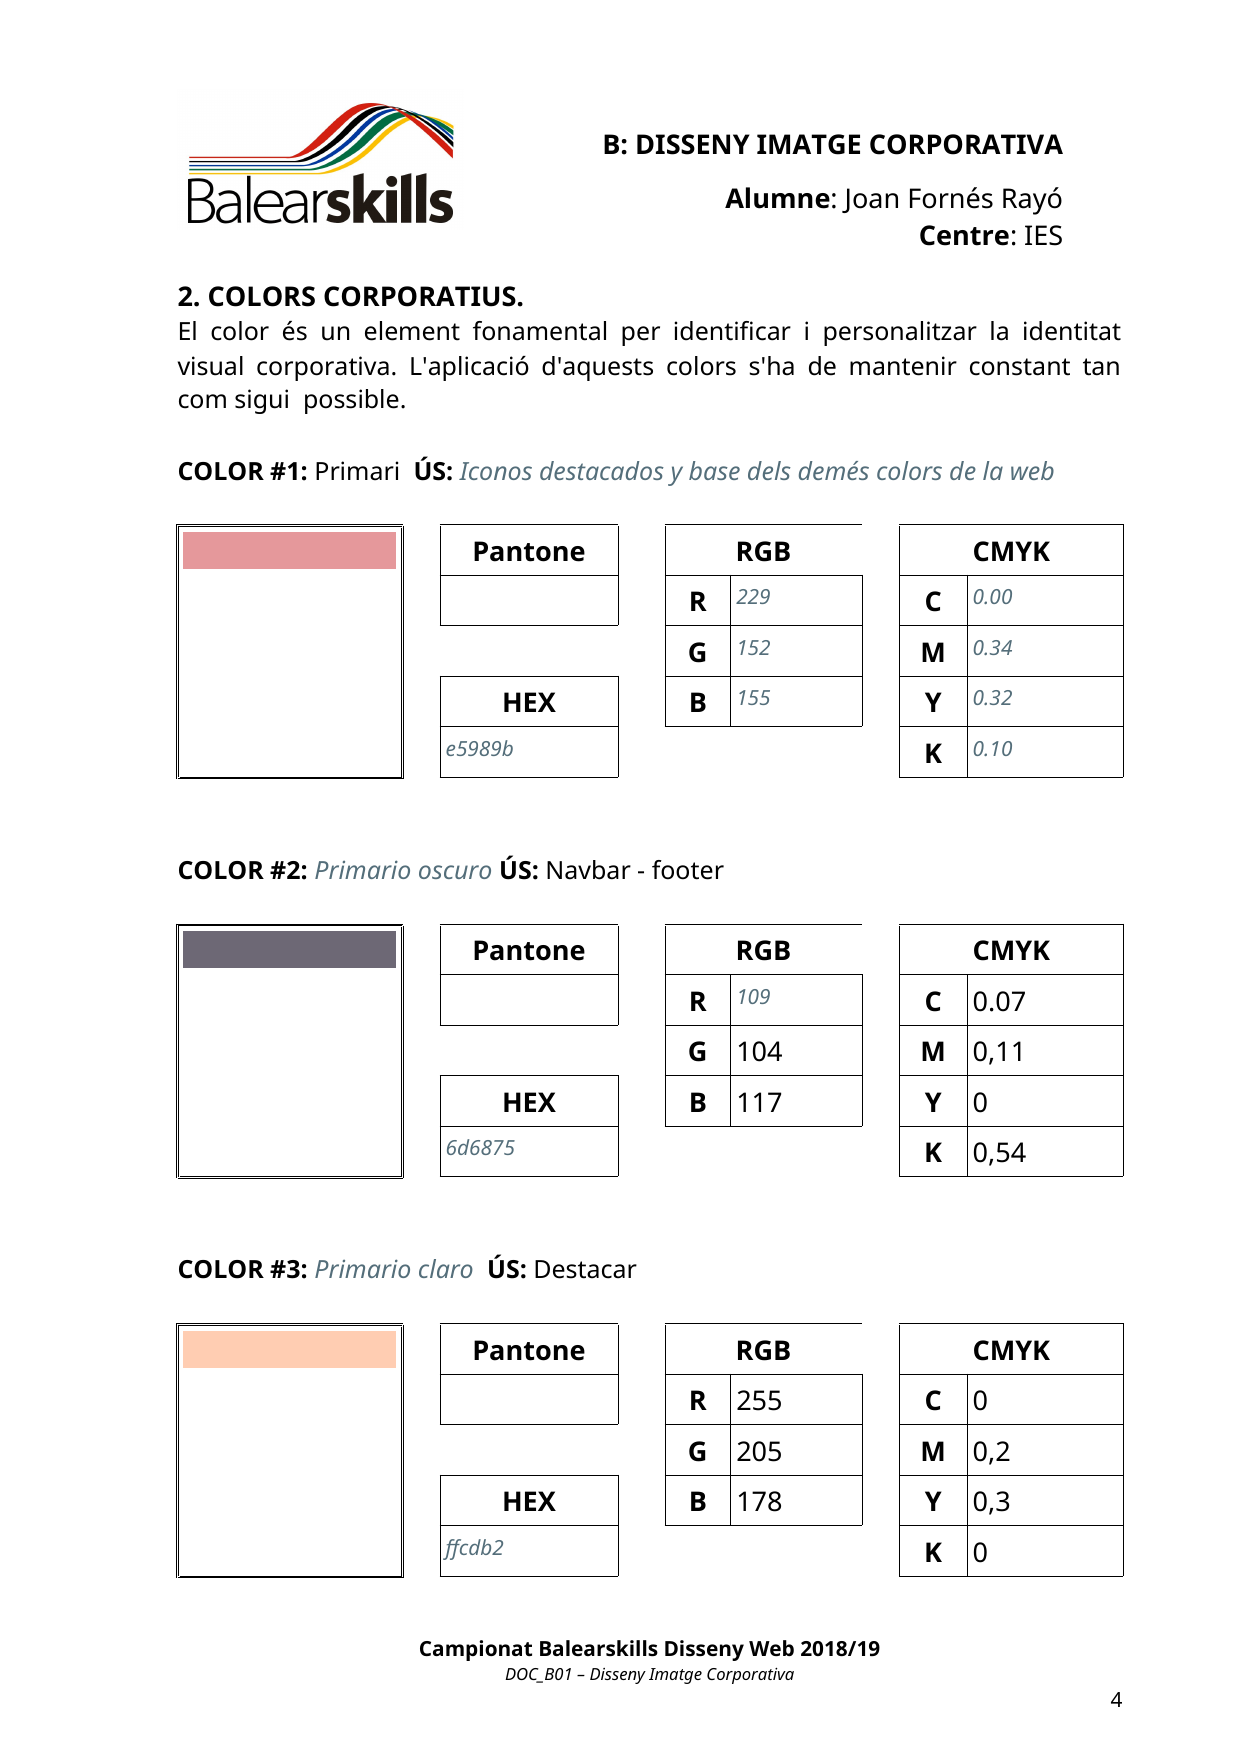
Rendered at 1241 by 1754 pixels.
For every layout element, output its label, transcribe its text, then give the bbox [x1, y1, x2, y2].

table_cell 0 [968, 1375, 1123, 1424]
table_cell [441, 576, 618, 625]
table_header [862, 524, 899, 574]
table_cell Y [900, 1476, 967, 1525]
table_cell C [900, 1375, 967, 1424]
table_cell 0,2 [968, 1425, 1123, 1474]
table_cell ffcdb2 [441, 1526, 618, 1576]
table_cell [730, 727, 862, 777]
table_cell [404, 1025, 440, 1075]
table_cell 6d6875 [441, 1127, 618, 1176]
table_cell G [666, 1026, 730, 1075]
table_cell [404, 1126, 440, 1176]
table_cell M [900, 1026, 967, 1075]
table_header [862, 924, 899, 974]
table_cell [404, 625, 440, 676]
table_cell K [900, 1526, 967, 1576]
table_cell [730, 1526, 862, 1576]
table_header Pantone [440, 525, 618, 574]
table_cell 0.34 [968, 626, 1123, 676]
table_cell 0.00 [968, 576, 1123, 625]
text COLOR #1: Primari ÚS: Iconos destacados y base dels demés colors de la web [177, 453, 1122, 487]
table_cell [618, 1025, 665, 1075]
table_cell e5989b [441, 727, 618, 777]
table_cell 0 [968, 1076, 1123, 1126]
table_cell M [900, 1425, 967, 1474]
table_cell [862, 1525, 899, 1576]
table_cell HEX [441, 1076, 618, 1126]
table_cell [619, 1475, 665, 1525]
table_cell Y [900, 677, 967, 726]
table_cell [440, 626, 618, 676]
table_cell [863, 575, 899, 625]
table_cell 152 [731, 626, 862, 676]
table_header [179, 926, 402, 1176]
table_cell [404, 726, 440, 777]
table_cell [441, 1375, 618, 1424]
table_header Pantone [441, 925, 618, 974]
table_cell [619, 974, 665, 1024]
table_cell 205 [731, 1425, 862, 1474]
table_header CMYK [900, 925, 1123, 974]
table_cell [440, 1026, 618, 1075]
table_cell [862, 1126, 899, 1176]
table_cell [665, 727, 730, 777]
table_cell K [900, 1127, 967, 1176]
table_cell [619, 1525, 665, 1576]
table_cell B [666, 1476, 730, 1525]
table_cell G [666, 1425, 730, 1474]
table_cell [863, 625, 899, 676]
table_cell 0,3 [968, 1476, 1123, 1525]
table_cell 0.10 [968, 727, 1123, 777]
table_header [179, 1326, 401, 1576]
table_cell [619, 1374, 665, 1424]
table_cell M [900, 626, 967, 676]
table_cell [619, 575, 665, 625]
table_cell [863, 1475, 899, 1525]
table_header RGB [665, 525, 862, 574]
table_cell K [900, 727, 967, 777]
table_cell [404, 1374, 440, 1424]
table_cell Y [900, 1076, 967, 1126]
table_cell [665, 1127, 730, 1176]
table_cell C [900, 975, 967, 1024]
text El color és un element fonamental per identificar i personalitzar la identitat visual corporativa. L'aplicació d'aquests colors s'ha de mantenir constant tan com sigui possible. [177, 314, 1122, 416]
table_cell [863, 974, 899, 1024]
table_header [618, 524, 665, 574]
table_cell 0 [968, 1526, 1123, 1576]
table_cell B [666, 677, 730, 726]
table_cell 255 [731, 1375, 862, 1424]
table_cell [404, 1525, 440, 1576]
table_cell 0.07 [968, 975, 1123, 1024]
table_cell 104 [731, 1026, 862, 1075]
subtitle 2. COLORS CORPORATIUS. [177, 277, 1122, 314]
table_header [179, 527, 401, 777]
table_header CMYK [899, 1324, 1123, 1373]
table_header RGB [665, 1324, 862, 1373]
table_cell HEX [441, 1476, 618, 1525]
table_header [402, 524, 440, 574]
table_header [618, 924, 665, 974]
table_cell [441, 975, 618, 1024]
table_cell B [666, 1076, 730, 1126]
table_cell [404, 575, 440, 625]
table_header Pantone [440, 1324, 618, 1373]
table_cell HEX [441, 677, 618, 726]
table_cell [404, 1075, 440, 1126]
table_cell [618, 625, 665, 676]
table_header [862, 1323, 899, 1373]
table_cell [863, 676, 899, 726]
table_header RGB [666, 925, 862, 974]
table_cell [404, 676, 440, 726]
table_cell [619, 1126, 665, 1176]
table_cell R [666, 975, 730, 1024]
table_cell 229 [731, 576, 862, 625]
picture [177, 89, 465, 230]
table_cell [863, 1424, 899, 1474]
table_cell R [666, 576, 730, 625]
table_cell 0,11 [968, 1026, 1123, 1075]
table_cell [404, 1475, 440, 1525]
table_cell 0,54 [968, 1127, 1123, 1176]
table_cell C [900, 576, 967, 625]
table_cell [440, 1425, 618, 1474]
table_cell 109 [731, 975, 862, 1024]
table_cell [863, 1075, 899, 1126]
table_cell [863, 1025, 899, 1075]
table_cell [618, 1424, 665, 1474]
table_cell [404, 974, 440, 1024]
table_cell [404, 1424, 440, 1474]
table_header CMYK [899, 525, 1123, 574]
table_cell G [666, 626, 730, 676]
table_header [402, 924, 440, 974]
table_cell [665, 1526, 730, 1576]
table_cell [863, 1374, 899, 1424]
table_header [618, 1323, 665, 1373]
table_cell 178 [731, 1476, 862, 1525]
table_cell 117 [731, 1076, 862, 1126]
table_cell [862, 726, 899, 777]
table_cell 0.32 [968, 677, 1123, 726]
table_cell 155 [731, 677, 862, 726]
table_cell R [666, 1375, 730, 1424]
table_cell [619, 1075, 665, 1126]
table_header [402, 1323, 440, 1373]
text COLOR #3: Primario claro ÚS: Destacar [177, 1252, 1122, 1286]
text COLOR #2: Primario oscuro ÚS: Navbar - footer [177, 853, 1122, 887]
table_cell [619, 676, 665, 726]
table_cell [619, 726, 665, 777]
table_cell [730, 1127, 862, 1176]
